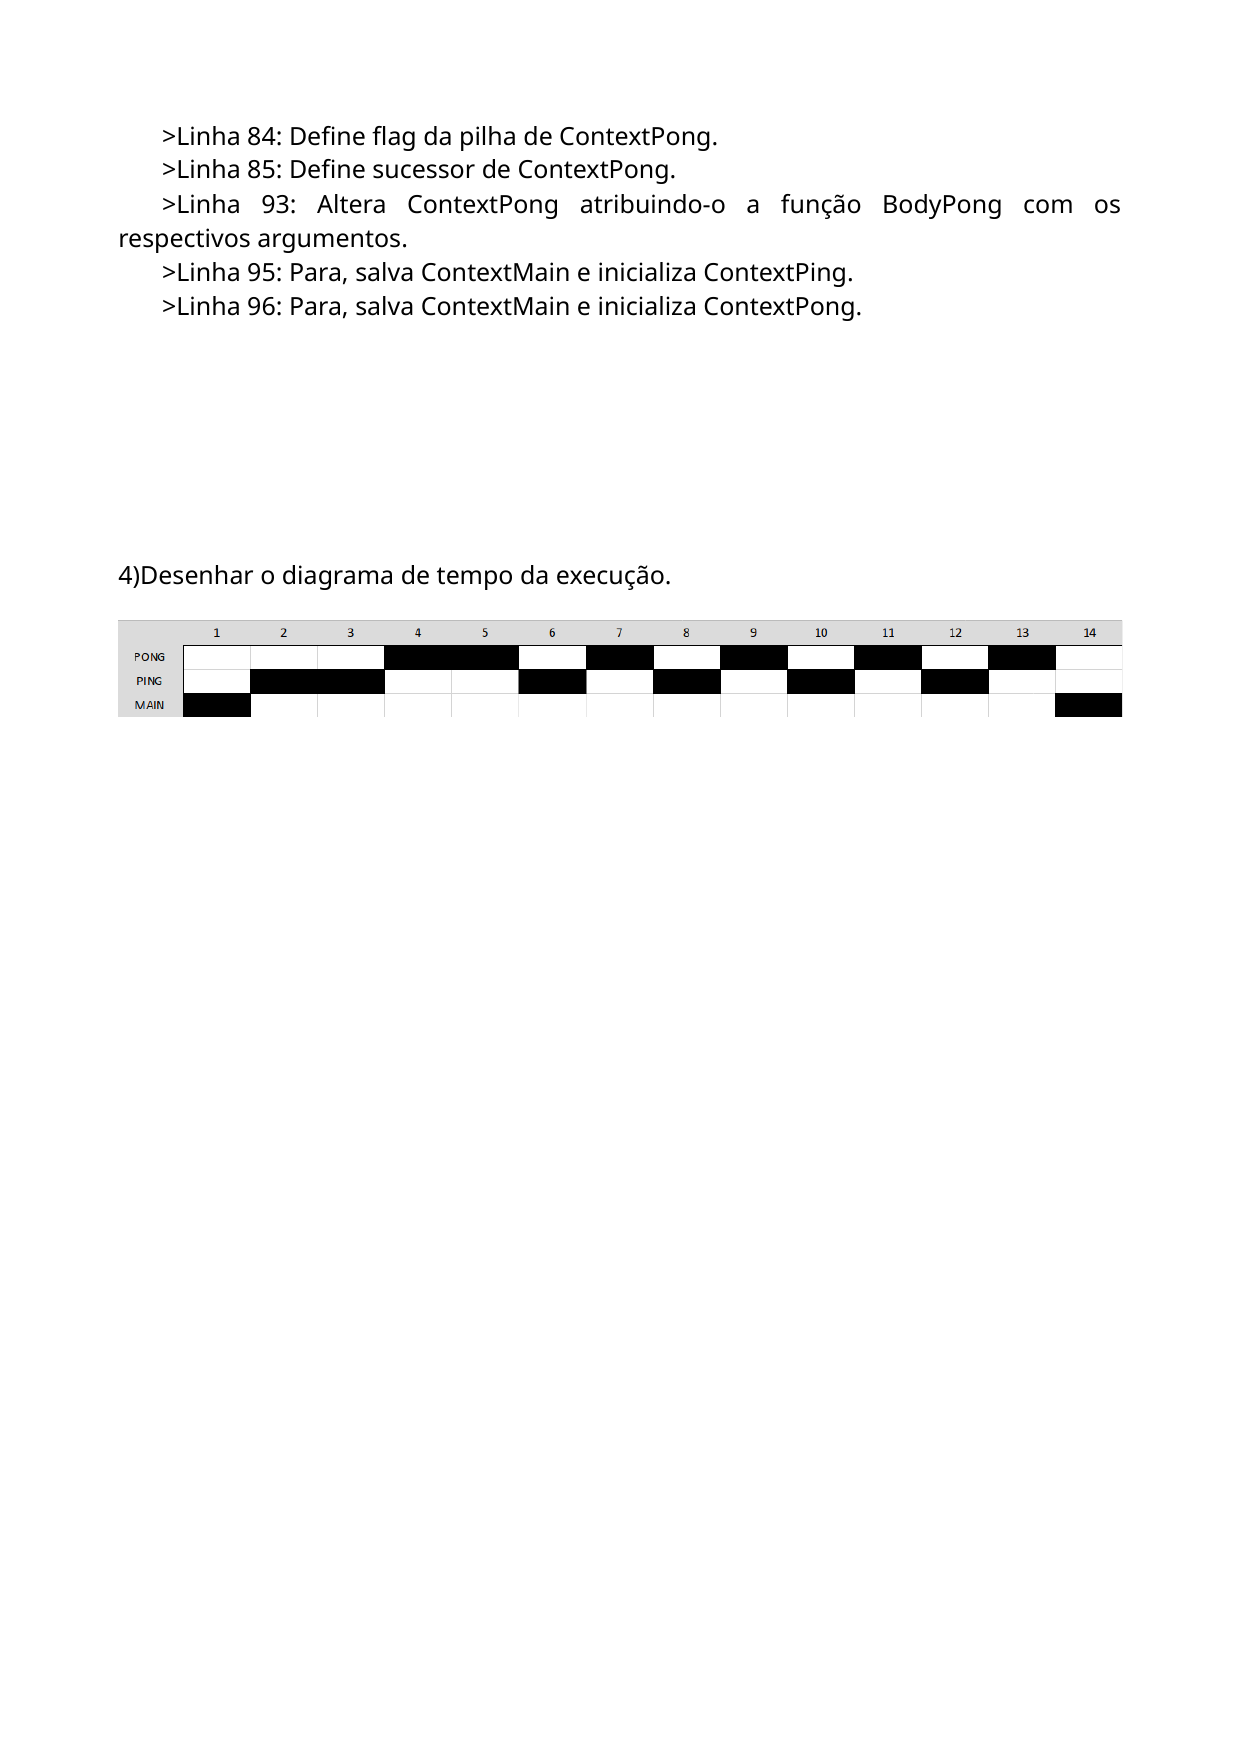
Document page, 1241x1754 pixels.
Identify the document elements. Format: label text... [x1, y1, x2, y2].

picture [118, 620, 1123, 717]
text >Linha 95: Para, salva ContextMain e inicializa ContextPing. [118, 254, 1122, 288]
text >Linha 84: Define flag da pilha de ContextPong. [118, 118, 1122, 152]
text 4)Desenhar o diagrama de tempo da execução. [118, 558, 1122, 592]
text >Linha 93: Altera ContextPong atribuindo-o a função BodyPong com os respectivos argumentos. [118, 186, 1122, 254]
text >Linha 85: Define sucessor de ContextPong. [118, 152, 1122, 186]
text >Linha 96: Para, salva ContextMain e inicializa ContextPong. [118, 288, 1122, 322]
